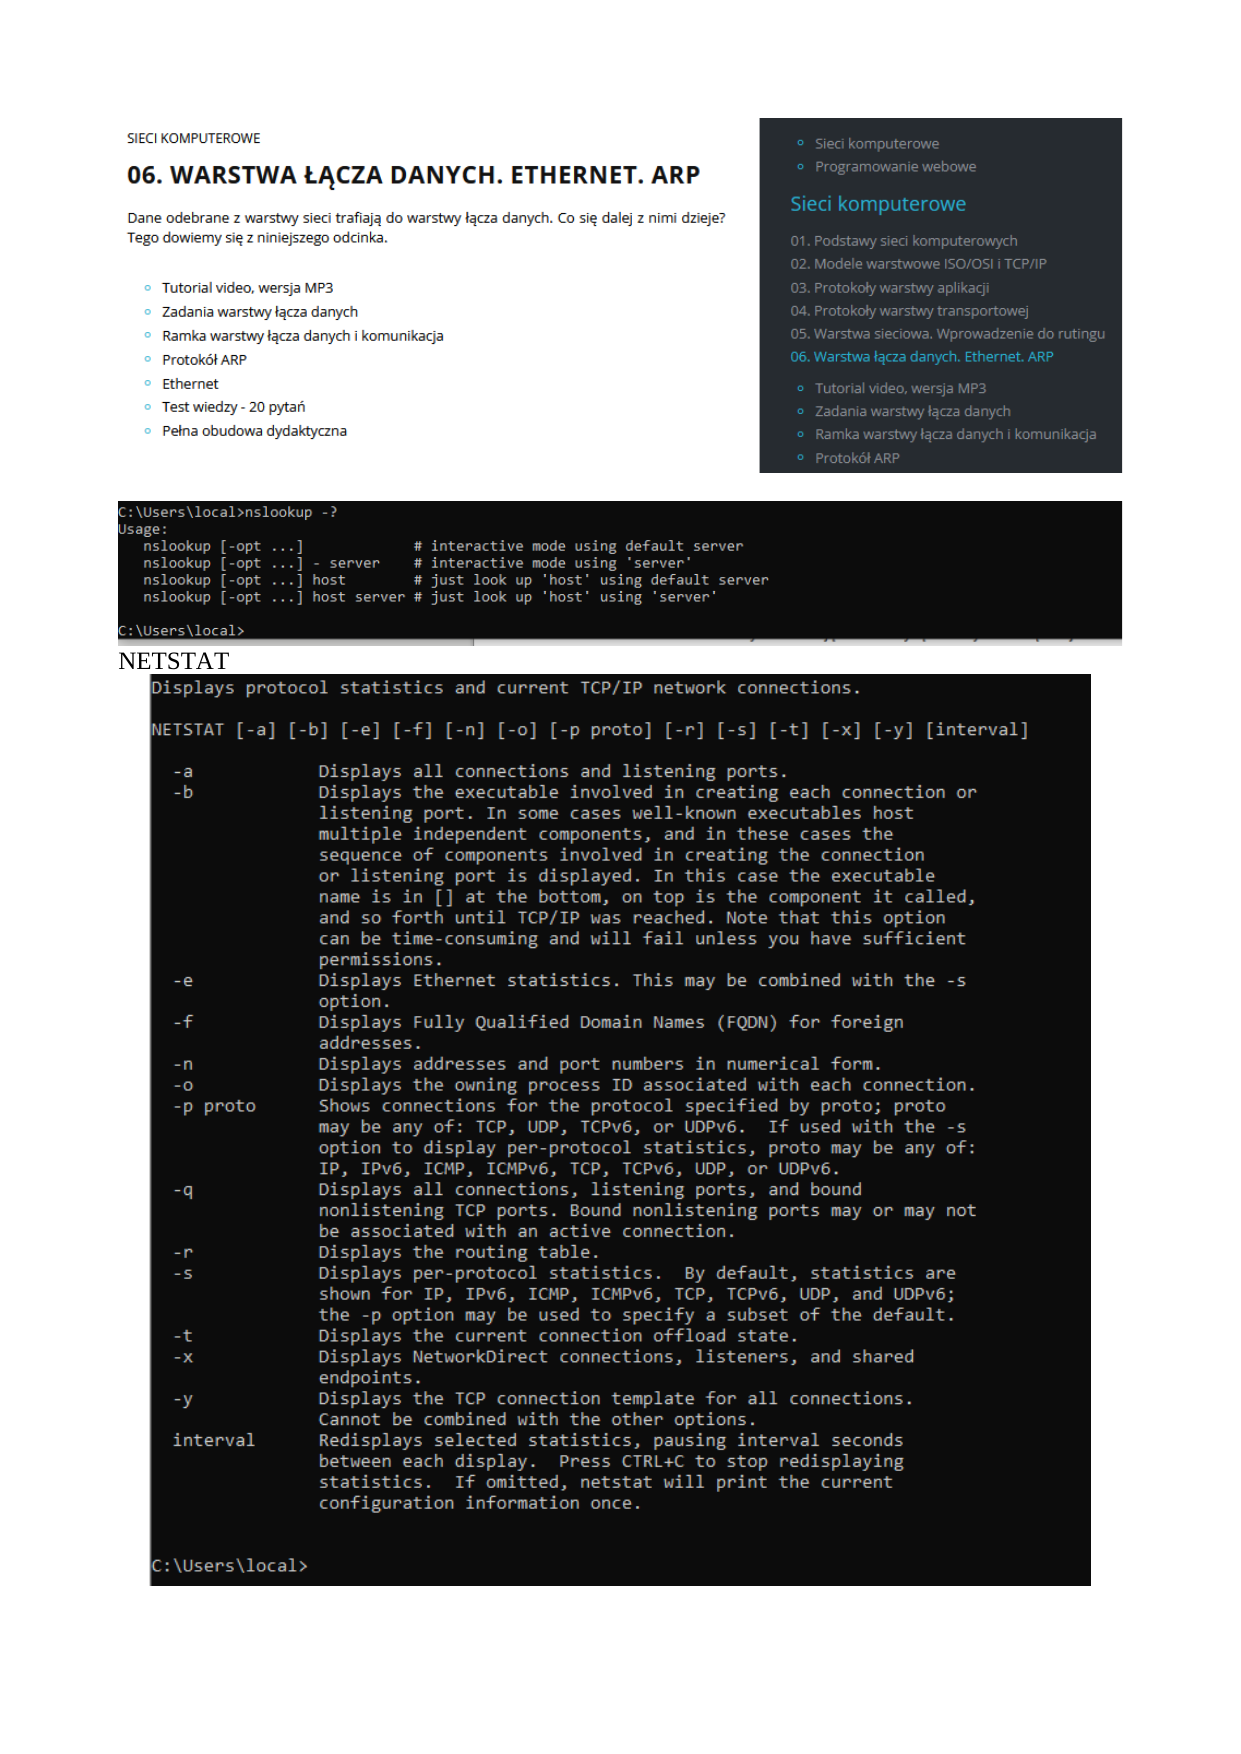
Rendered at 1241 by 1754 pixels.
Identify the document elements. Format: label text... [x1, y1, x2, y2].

picture [118, 501, 1123, 646]
text NETSTAT [118, 646, 1122, 674]
picture [118, 118, 1123, 473]
picture [149, 674, 1091, 1586]
